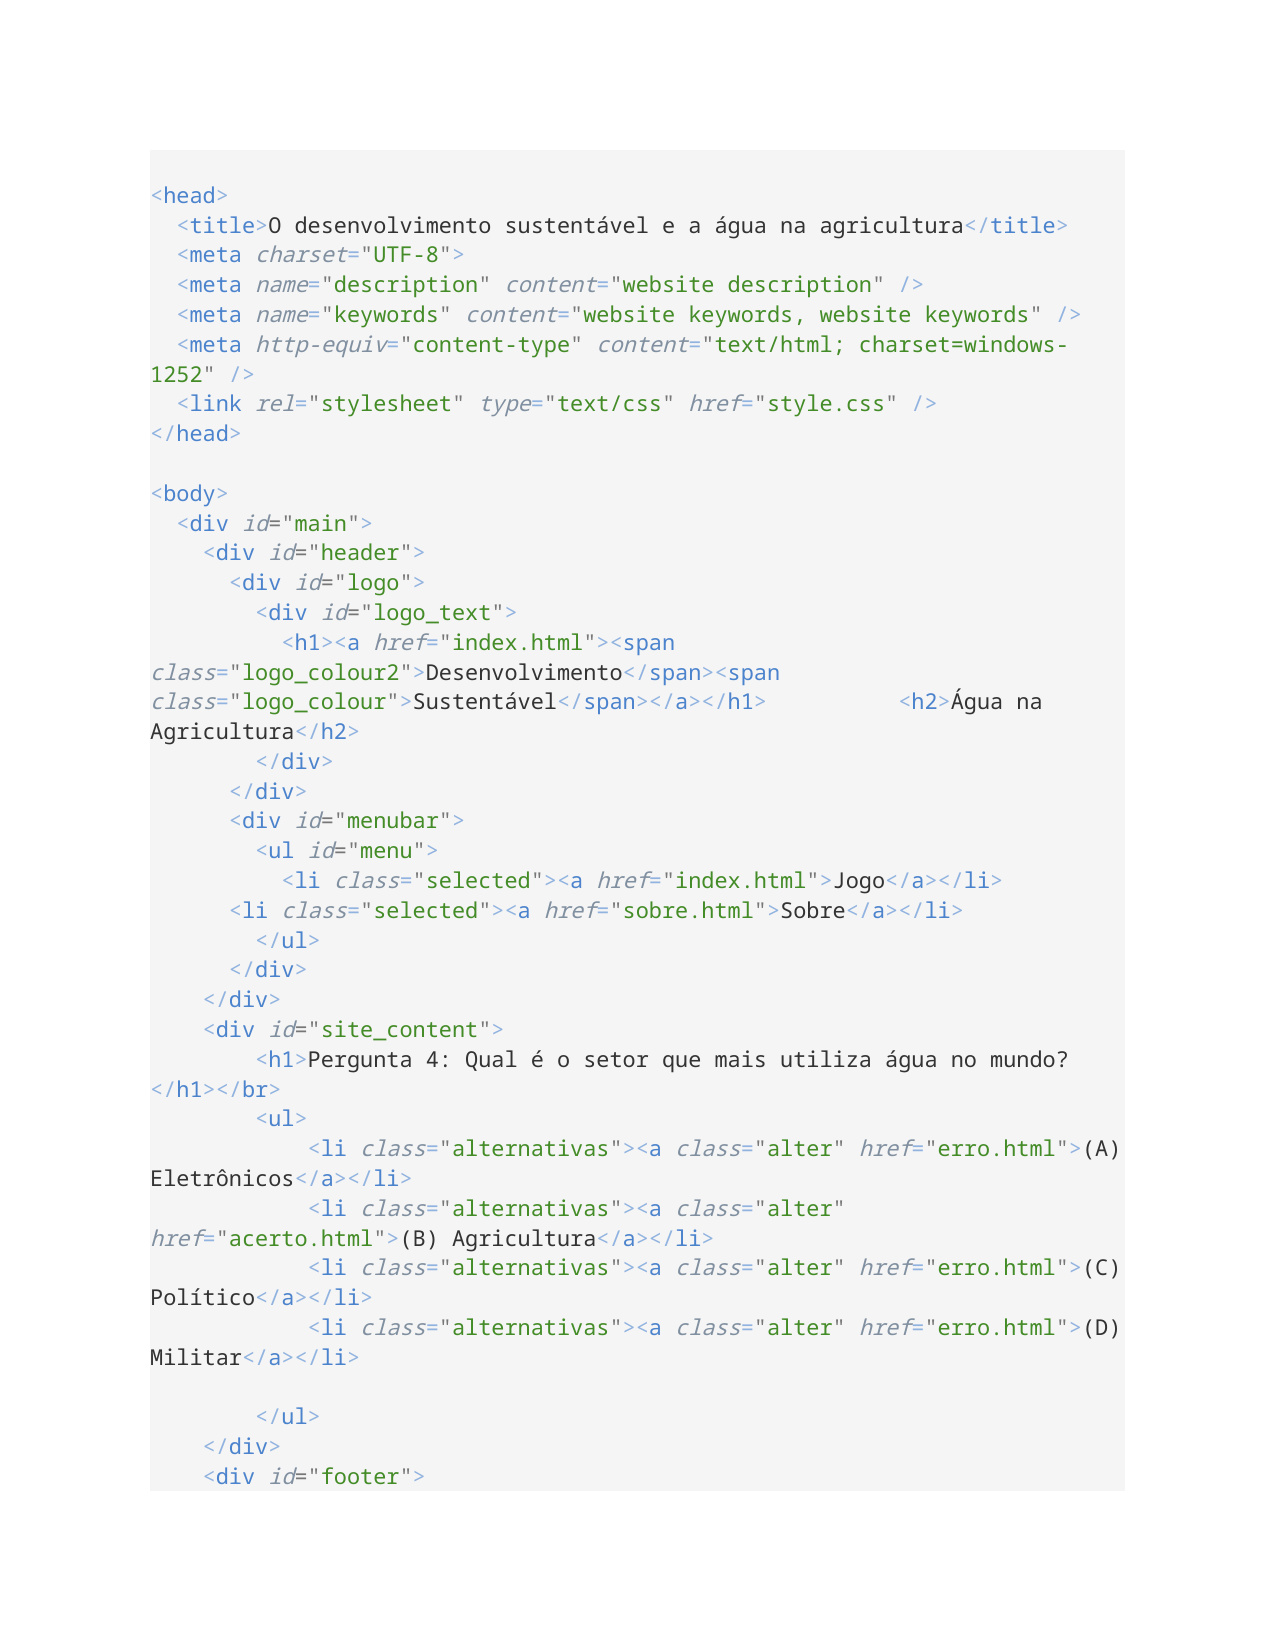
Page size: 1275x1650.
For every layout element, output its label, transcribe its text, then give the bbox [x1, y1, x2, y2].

text <li class="selected"><a href="index.html">Jogo</a></li> [150, 865, 1125, 895]
text <div id="site_content"> [150, 1014, 1125, 1044]
text <meta charset="UTF-8"> [150, 239, 1125, 269]
text </ul> [150, 924, 1125, 954]
text </div> [150, 776, 1125, 805]
text <li class="selected"><a href="sobre.html">Sobre</a></li> [150, 895, 1125, 924]
text <div id="logo_text"> [150, 597, 1125, 627]
text <title>O desenvolvimento sustentável e a água na agricultura</title> [150, 209, 1125, 239]
text <h1>Pergunta 4: Qual é o setor que mais utiliza água no mundo?</h1></br> [150, 1044, 1125, 1103]
text <li class="alternativas"><a class="alter" href="erro.html">(D) Militar</a></li> [150, 1312, 1125, 1371]
text </head> [150, 418, 1125, 448]
text <div id="logo"> [150, 567, 1125, 597]
text </ul> [150, 1401, 1125, 1431]
text <body> [150, 478, 1125, 507]
text <meta name="description" content="website description" /> [150, 269, 1125, 299]
text <li class="alternativas"><a class="alter" href="acerto.html">(B) Agricultura</a></li> [150, 1193, 1125, 1252]
text <div id="menubar"> [150, 805, 1125, 835]
text <div id="main"> [150, 507, 1125, 537]
text <meta name="keywords" content="website keywords, website keywords" /> [150, 299, 1125, 329]
text </div> [150, 746, 1125, 776]
text <div id="footer"> [150, 1461, 1125, 1491]
text <div id="header"> [150, 537, 1125, 567]
text <li class="alternativas"><a class="alter" href="erro.html">(C) Político</a></li> [150, 1252, 1125, 1312]
text <h1><a href="index.html"><span class="logo_colour2">Desenvolvimento</span><span class="logo_colour">Sustentável</span></a></h1> <h2>Água na Agricultura</h2> [150, 627, 1125, 746]
text <head> [150, 180, 1125, 209]
text <li class="alternativas"><a class="alter" href="erro.html">(A) Eletrônicos</a></li> [150, 1133, 1125, 1193]
text </div> [150, 1431, 1125, 1461]
text <link rel="stylesheet" type="text/css" href="style.css" /> [150, 388, 1125, 418]
text <meta http-equiv="content-type" content="text/html; charset=windows-1252" /> [150, 329, 1125, 388]
text </div> [150, 984, 1125, 1014]
text </div> [150, 954, 1125, 984]
text <ul> [150, 1103, 1125, 1133]
text <ul id="menu"> [150, 835, 1125, 865]
